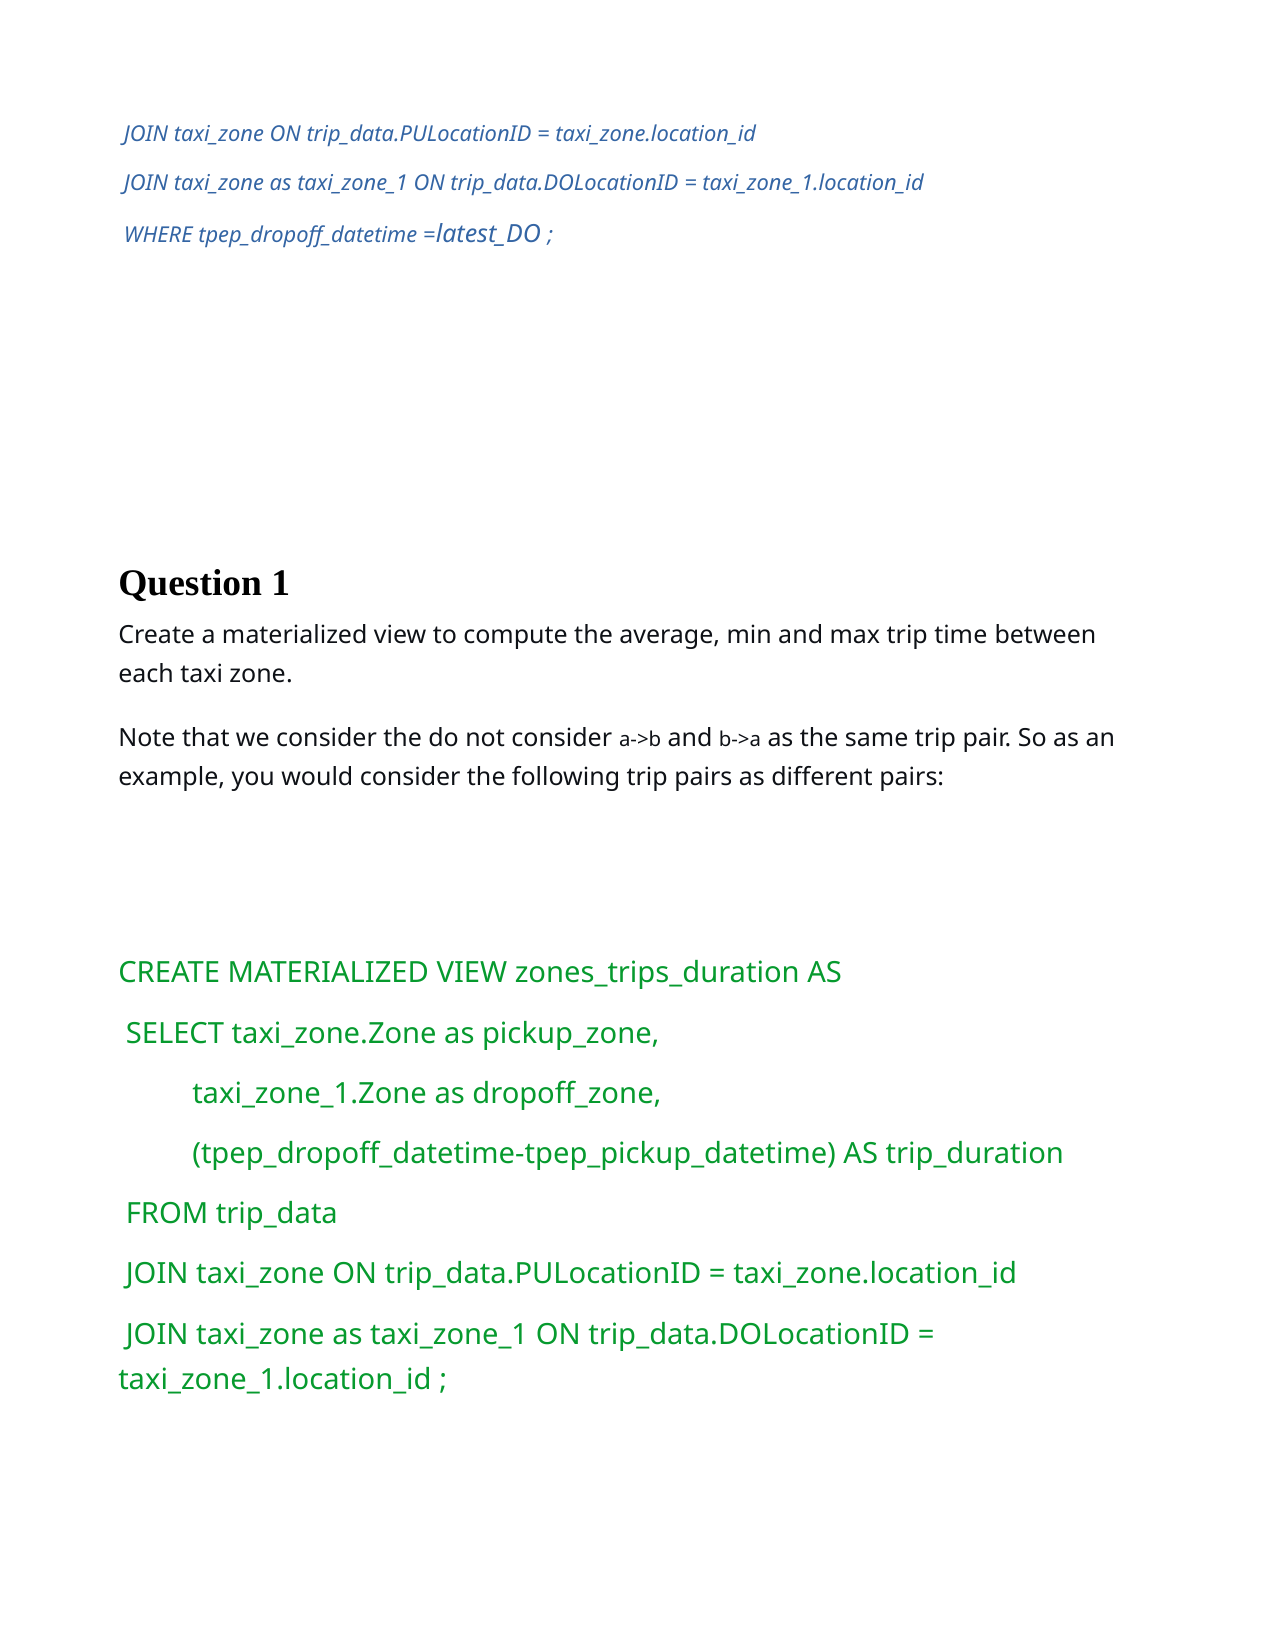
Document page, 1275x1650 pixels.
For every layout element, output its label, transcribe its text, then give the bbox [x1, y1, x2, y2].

text (tpep_dropoff_datetime-tpep_pickup_datetime) AS trip_duration [118, 1132, 1157, 1172]
text JOIN taxi_zone as taxi_zone_1 ON trip_data.DOLocationID = taxi_zone_1.location_id ; [118, 1313, 1157, 1398]
text JOIN taxi_zone as taxi_zone_1 ON trip_data.DOLocationID = taxi_zone_1.location_id [118, 167, 1157, 197]
text CREATE MATERIALIZED VIEW zones_trips_duration AS [118, 917, 1157, 991]
text JOIN taxi_zone ON trip_data.PULocationID = taxi_zone.location_id [118, 118, 1157, 148]
text taxi_zone_1.Zone as dropoff_zone, [118, 1072, 1157, 1112]
text WHERE tpep_dropoff_datetime =latest_DO ; [118, 216, 1157, 250]
text SELECT taxi_zone.Zone as pickup_zone, [118, 1012, 1157, 1052]
text FROM trip_data [118, 1192, 1157, 1232]
text JOIN taxi_zone ON trip_data.PULocationID = taxi_zone.location_id [118, 1253, 1157, 1292]
text Create a materialized view to compute the average, min and max trip time between each taxi zone. [118, 616, 1157, 690]
subtitle Question 1 [118, 561, 1157, 604]
text Note that we consider the do not consider a->b and b->a as the same trip pair. So as an example, you would consider the following trip pairs as different pairs: [118, 720, 1157, 793]
